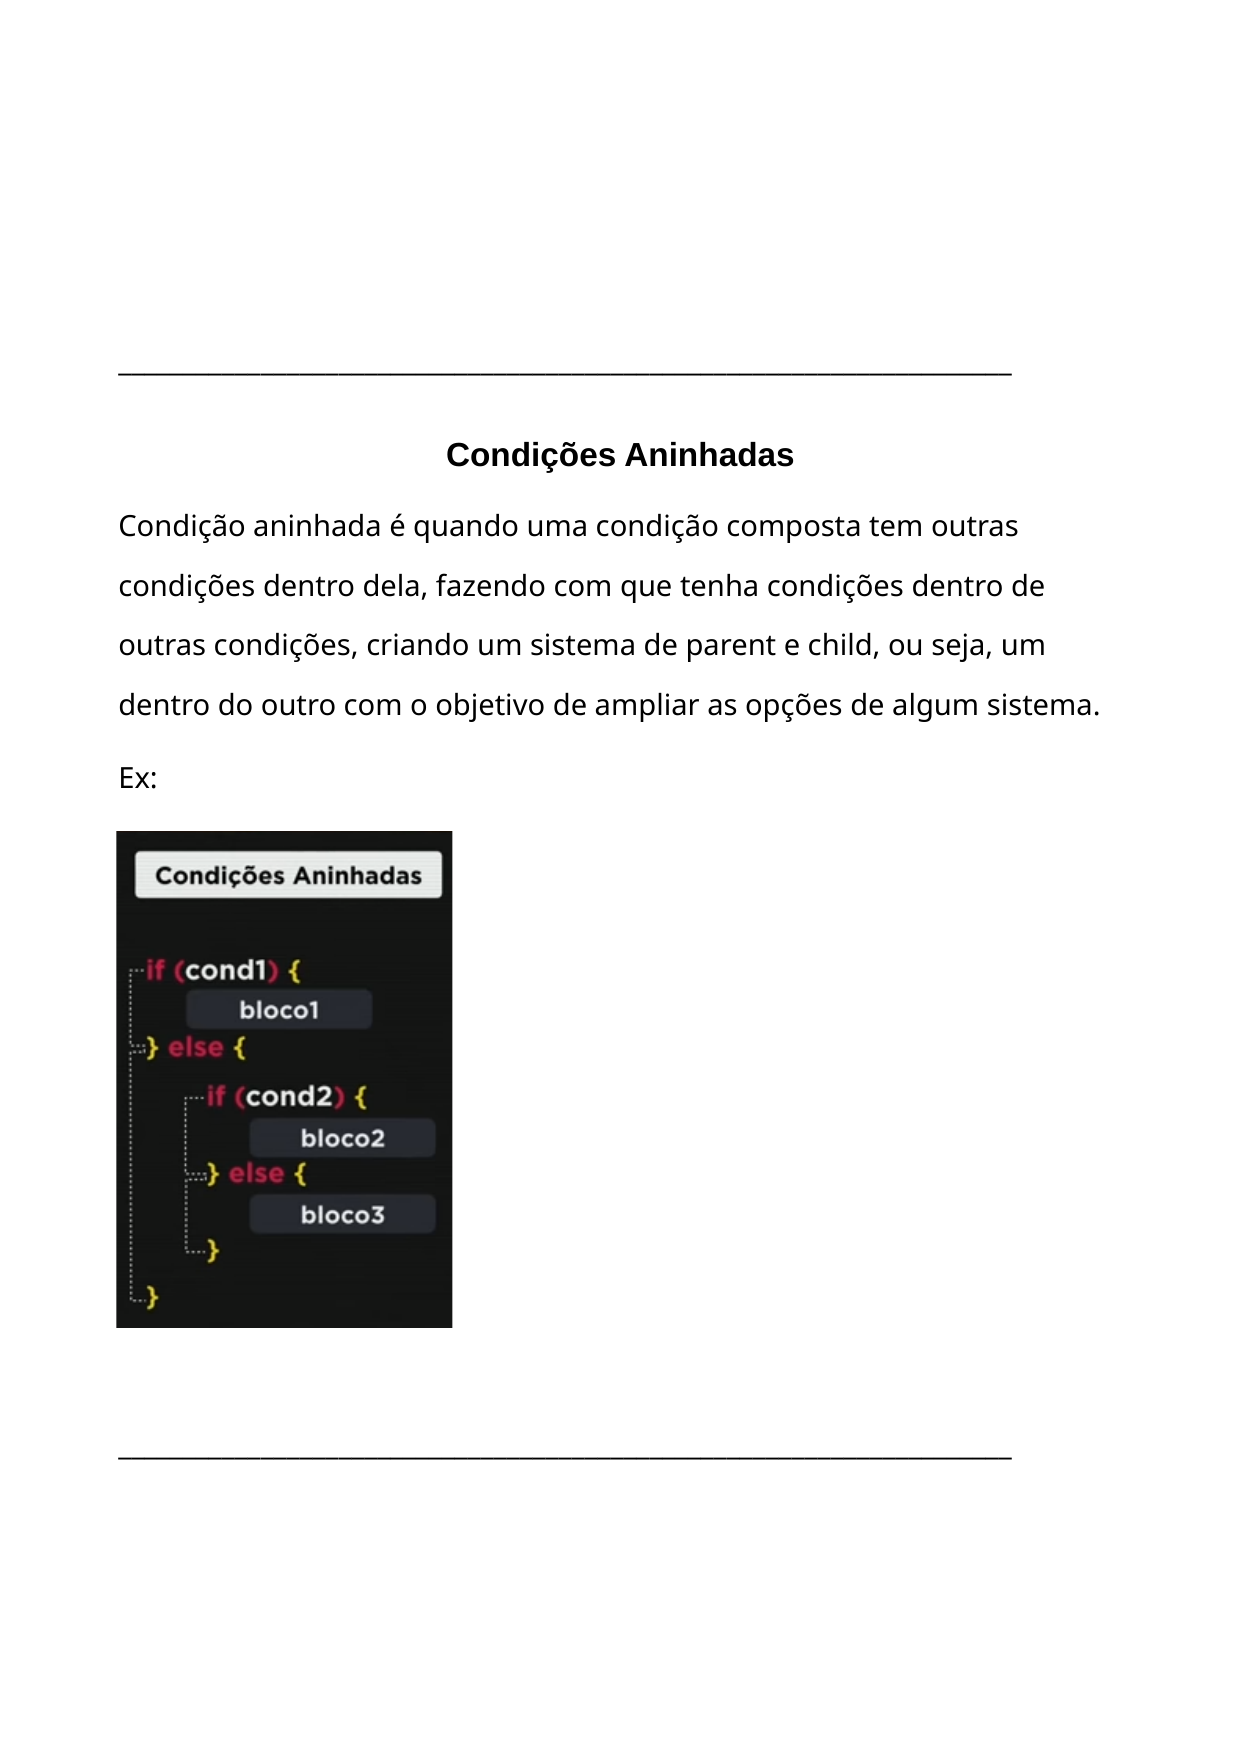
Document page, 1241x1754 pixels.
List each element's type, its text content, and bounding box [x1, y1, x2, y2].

text Condição aninhada é quando uma condição composta tem outras condições dentro dela, fazendo com que tenha condições dentro de outras condições, criando um sistema de parent e child, ou seja, um dentro do outro com o objetivo de ampliar as opções de algum sistema. [118, 505, 1122, 723]
subtitle Condições Aninhadas [118, 435, 1122, 474]
text _____________________________________________________________________ [118, 340, 1122, 380]
picture [116, 831, 453, 1328]
text _____________________________________________________________________ [118, 1424, 1122, 1464]
text Ex: [118, 758, 1122, 797]
